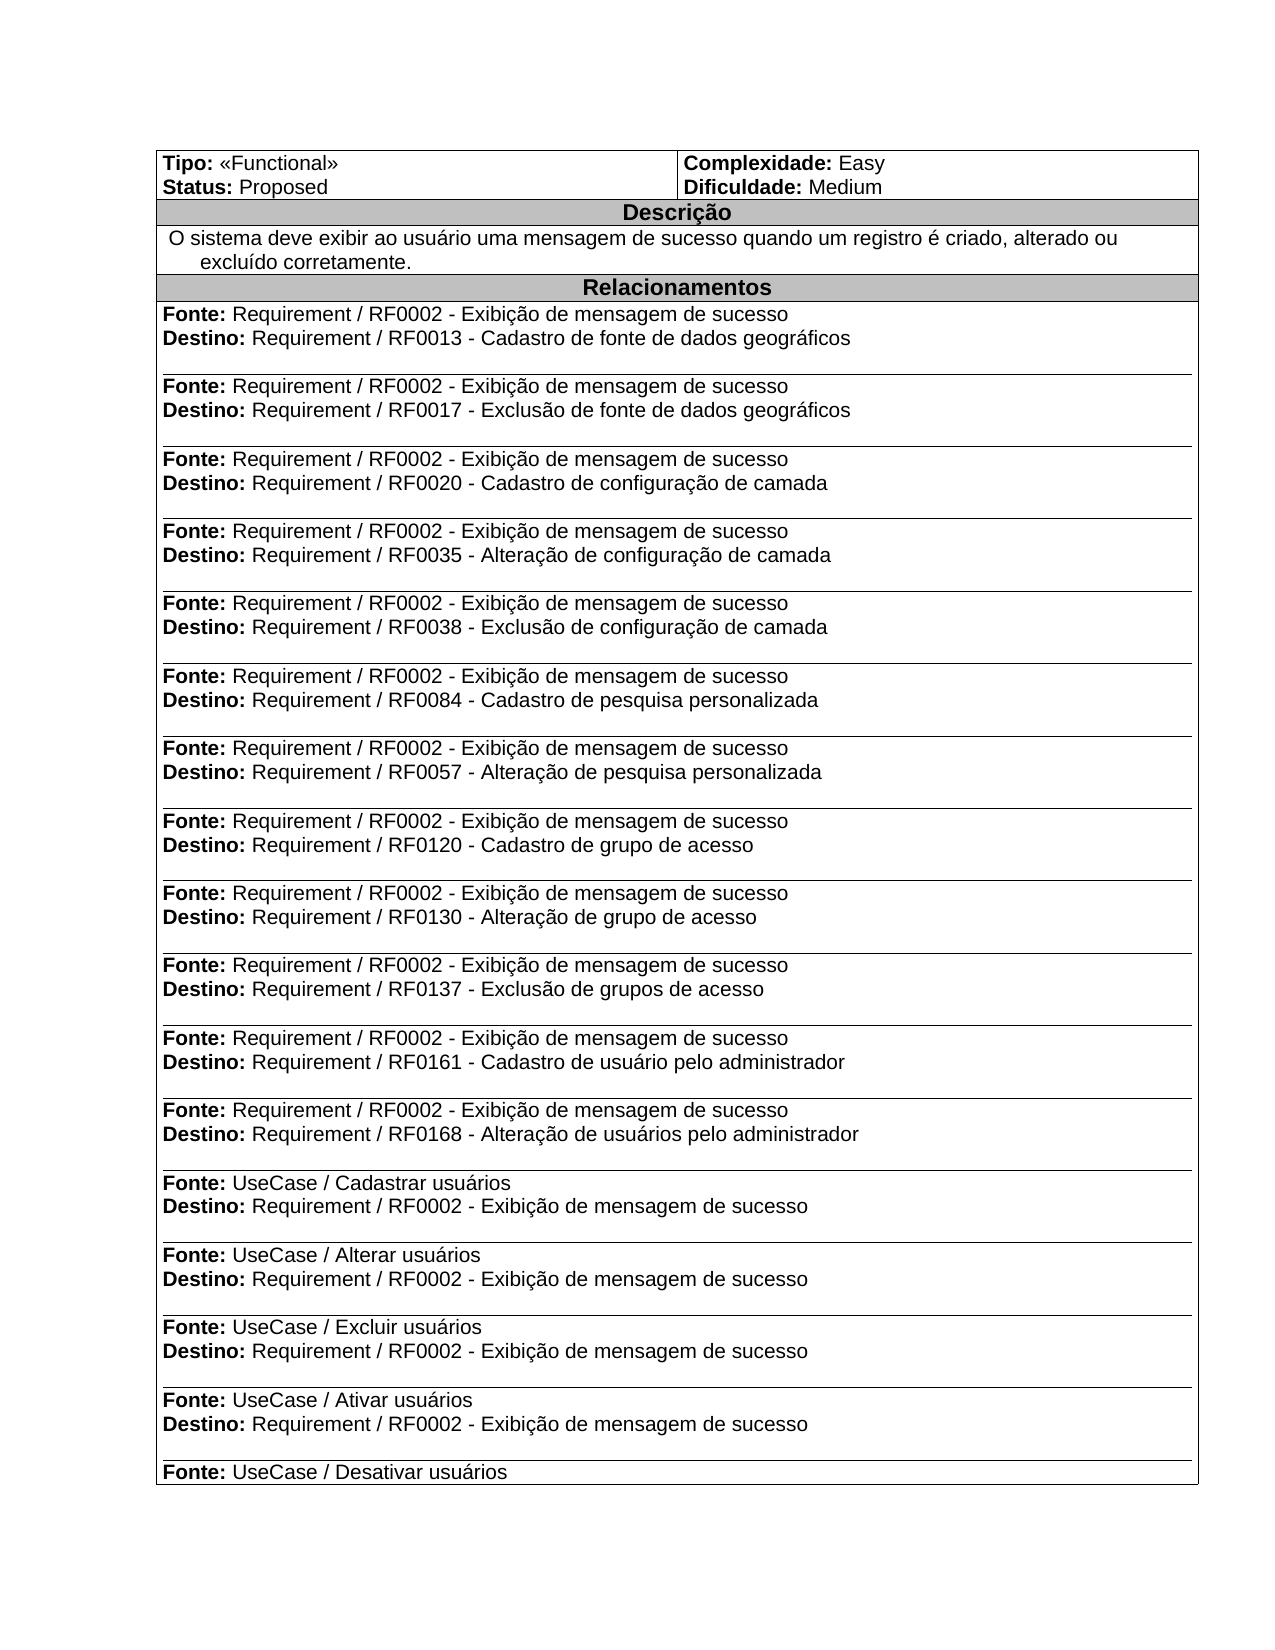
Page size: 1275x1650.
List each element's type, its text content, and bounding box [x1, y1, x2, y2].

table_cell Fonte: Requirement / RF0002 - Exibição de mensagem de sucesso Destino: Requirement / RF0168 - Alteração de usuários pelo administrador [163, 1099, 1192, 1170]
table_cell Fonte: Requirement / RF0002 - Exibição de mensagem de sucesso Destino: Requirement / RF0057 - Alteração de pesquisa personalizada [163, 737, 1192, 808]
table_cell Fonte: Requirement / RF0002 - Exibição de mensagem de sucesso Destino: Requirement / RF0020 - Cadastro de configuração de camada [163, 447, 1192, 518]
table_cell Descrição [157, 200, 1198, 225]
table_cell Fonte: UseCase / Ativar usuários Destino: Requirement / RF0002 - Exibição de mensagem de sucesso [163, 1388, 1192, 1459]
table_cell Fonte: Requirement / RF0002 - Exibição de mensagem de sucesso Destino: Requirement / RF0017 - Exclusão de fonte de dados geográficos [163, 375, 1192, 446]
table_cell Fonte: UseCase / Excluir usuários Destino: Requirement / RF0002 - Exibição de mensagem de sucesso [163, 1316, 1192, 1387]
table_cell Fonte: Requirement / RF0002 - Exibição de mensagem de sucesso Destino: Requirement / RF0120 - Cadastro de grupo de acesso [163, 809, 1192, 880]
table_cell Tipo: «Functional» Status: Proposed [157, 151, 677, 198]
table_cell Fonte: UseCase / Cadastrar usuários Destino: Requirement / RF0002 - Exibição de mensagem de sucesso [163, 1171, 1192, 1242]
table_cell [157, 302, 1198, 1484]
table_cell Fonte: Requirement / RF0002 - Exibição de mensagem de sucesso Destino: Requirement / RF0084 - Cadastro de pesquisa personalizada [163, 664, 1192, 736]
table_cell Fonte: UseCase / Alterar usuários Destino: Requirement / RF0002 - Exibição de mensagem de sucesso [163, 1243, 1192, 1315]
table_cell Fonte: Requirement / RF0002 - Exibição de mensagem de sucesso Destino: Requirement / RF0130 - Alteração de grupo de acesso [163, 881, 1192, 953]
table_cell Relacionamentos [157, 275, 1198, 301]
table_cell Complexidade: Easy Dificuldade: Medium [678, 151, 1198, 198]
table_cell Fonte: Requirement / RF0002 - Exibição de mensagem de sucesso Destino: Requirement / RF0038 - Exclusão de configuração de camada [163, 592, 1192, 663]
table_cell Fonte: Requirement / RF0002 - Exibição de mensagem de sucesso Destino: Requirement / RF0137 - Exclusão de grupos de acesso [163, 954, 1192, 1025]
table_cell Fonte: UseCase / Desativar usuários [163, 1461, 1192, 1484]
table_cell Fonte: Requirement / RF0002 - Exibição de mensagem de sucesso Destino: Requirement / RF0035 - Alteração de configuração de camada [163, 519, 1192, 591]
table_cell O sistema deve exibir ao usuário uma mensagem de sucesso quando um registro é criado, alterado ou excluído corretamente. [157, 226, 1198, 274]
table_cell Fonte: Requirement / RF0002 - Exibição de mensagem de sucesso Destino: Requirement / RF0161 - Cadastro de usuário pelo administrador [163, 1026, 1192, 1097]
table_header Fonte: Requirement / RF0002 - Exibição de mensagem de sucesso Destino: Requirement / RF0013 - Cadastro de fonte de dados geográficos [163, 302, 1192, 373]
